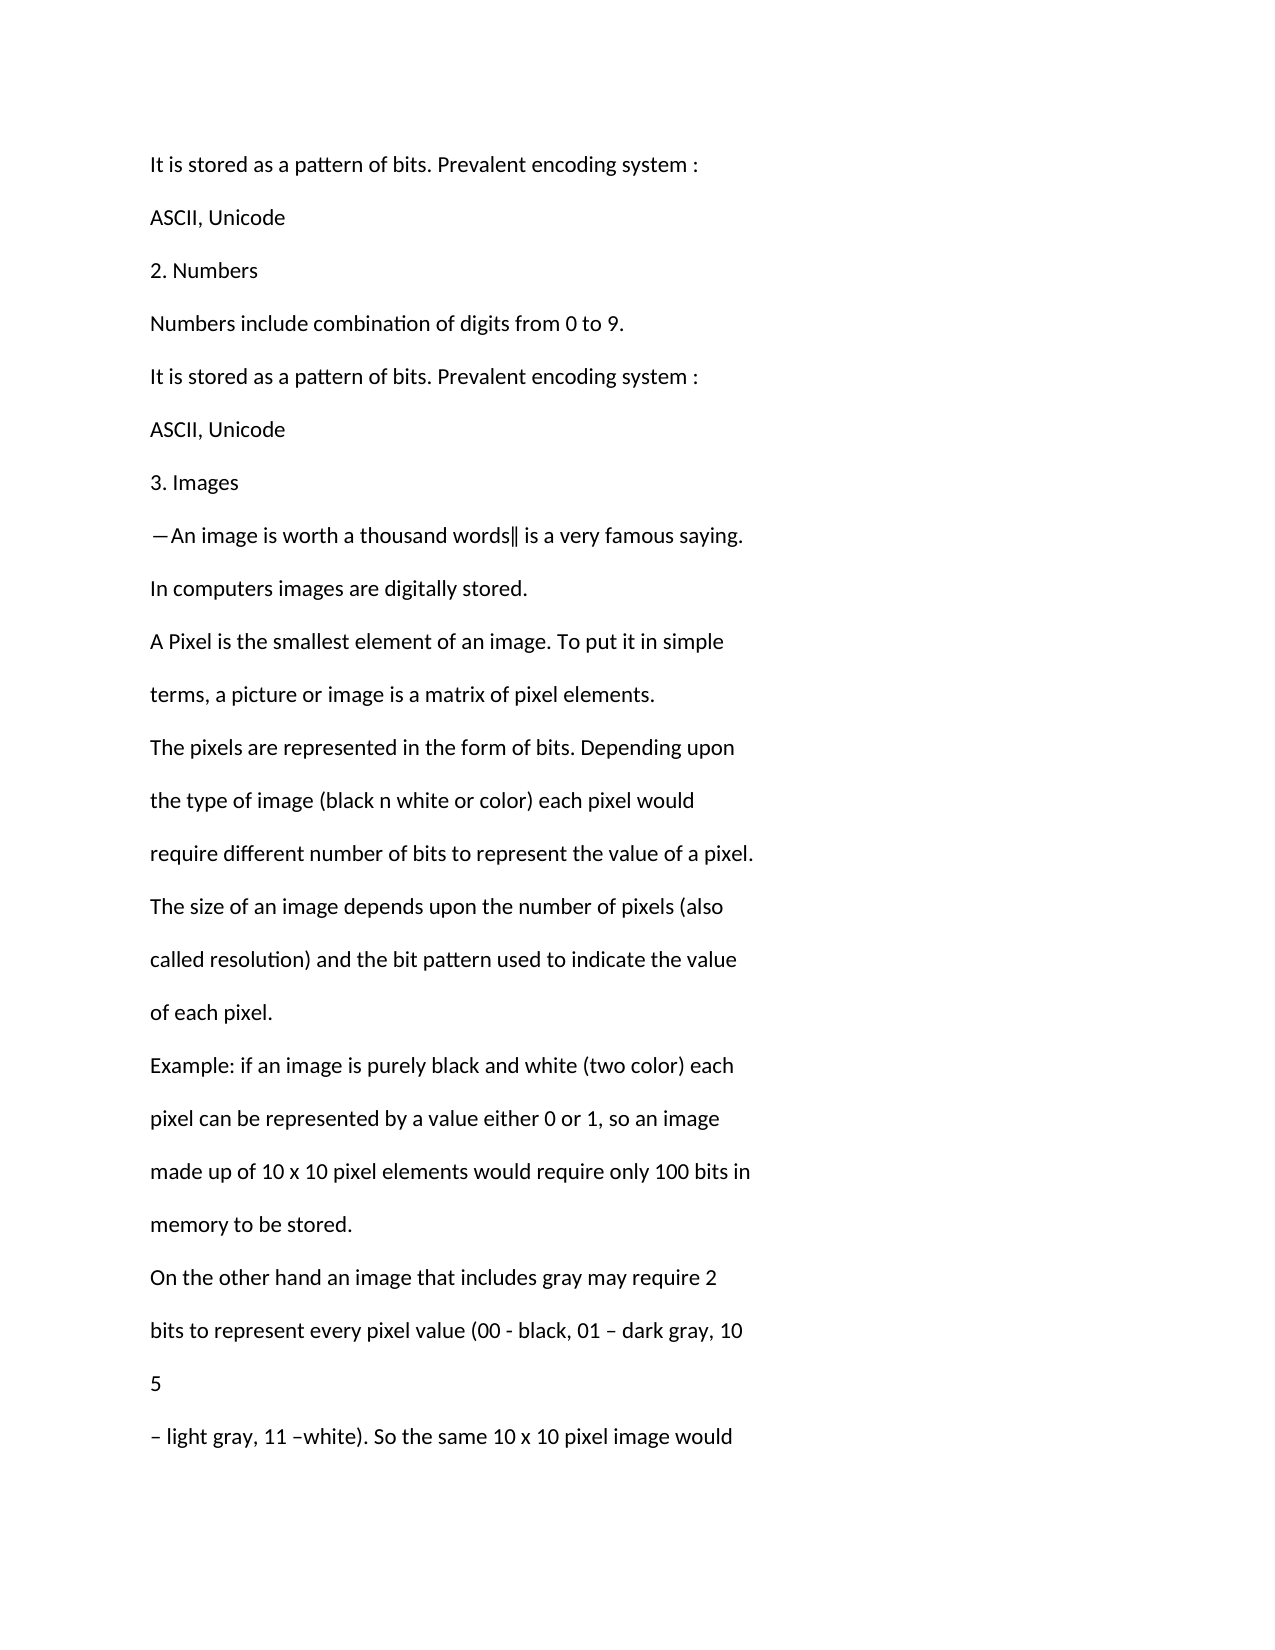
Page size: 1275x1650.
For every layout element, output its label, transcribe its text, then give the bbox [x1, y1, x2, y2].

text – light gray, 11 –white). So the same 10 x 10 pixel image would [150, 1422, 1125, 1451]
text terms, a picture or image is a matrix of pixel elements. [150, 680, 1125, 708]
text made up of 10 x 10 pixel elements would require only 100 bits in [150, 1157, 1125, 1185]
text In computers images are digitally stored. [150, 574, 1125, 602]
text ―An image is worth a thousand words‖ is a very famous saying. [150, 521, 1125, 549]
text bits to represent every pixel value (00 - black, 01 – dark gray, 10 [150, 1316, 1125, 1344]
text of each pixel. [150, 998, 1125, 1026]
text 3. Images [150, 468, 1125, 496]
text ASCII, Unicode [150, 415, 1125, 443]
text require different number of bits to represent the value of a pixel. [150, 839, 1125, 867]
text Numbers include combination of digits from 0 to 9. [150, 309, 1125, 337]
text The pixels are represented in the form of bits. Depending upon [150, 733, 1125, 761]
text 2. Numbers [150, 256, 1125, 284]
text 5 [150, 1369, 1125, 1397]
text Example: if an image is purely black and white (two color) each [150, 1051, 1125, 1079]
text It is stored as a pattern of bits. Prevalent encoding system : [150, 150, 1125, 178]
text It is stored as a pattern of bits. Prevalent encoding system : [150, 362, 1125, 390]
text ASCII, Unicode [150, 203, 1125, 231]
text memory to be stored. [150, 1210, 1125, 1238]
text the type of image (black n white or color) each pixel would [150, 786, 1125, 814]
text A Pixel is the smallest element of an image. To put it in simple [150, 627, 1125, 655]
text pixel can be represented by a value either 0 or 1, so an image [150, 1104, 1125, 1132]
text The size of an image depends upon the number of pixels (also [150, 892, 1125, 920]
text On the other hand an image that includes gray may require 2 [150, 1263, 1125, 1291]
text called resolution) and the bit pattern used to indicate the value [150, 945, 1125, 973]
